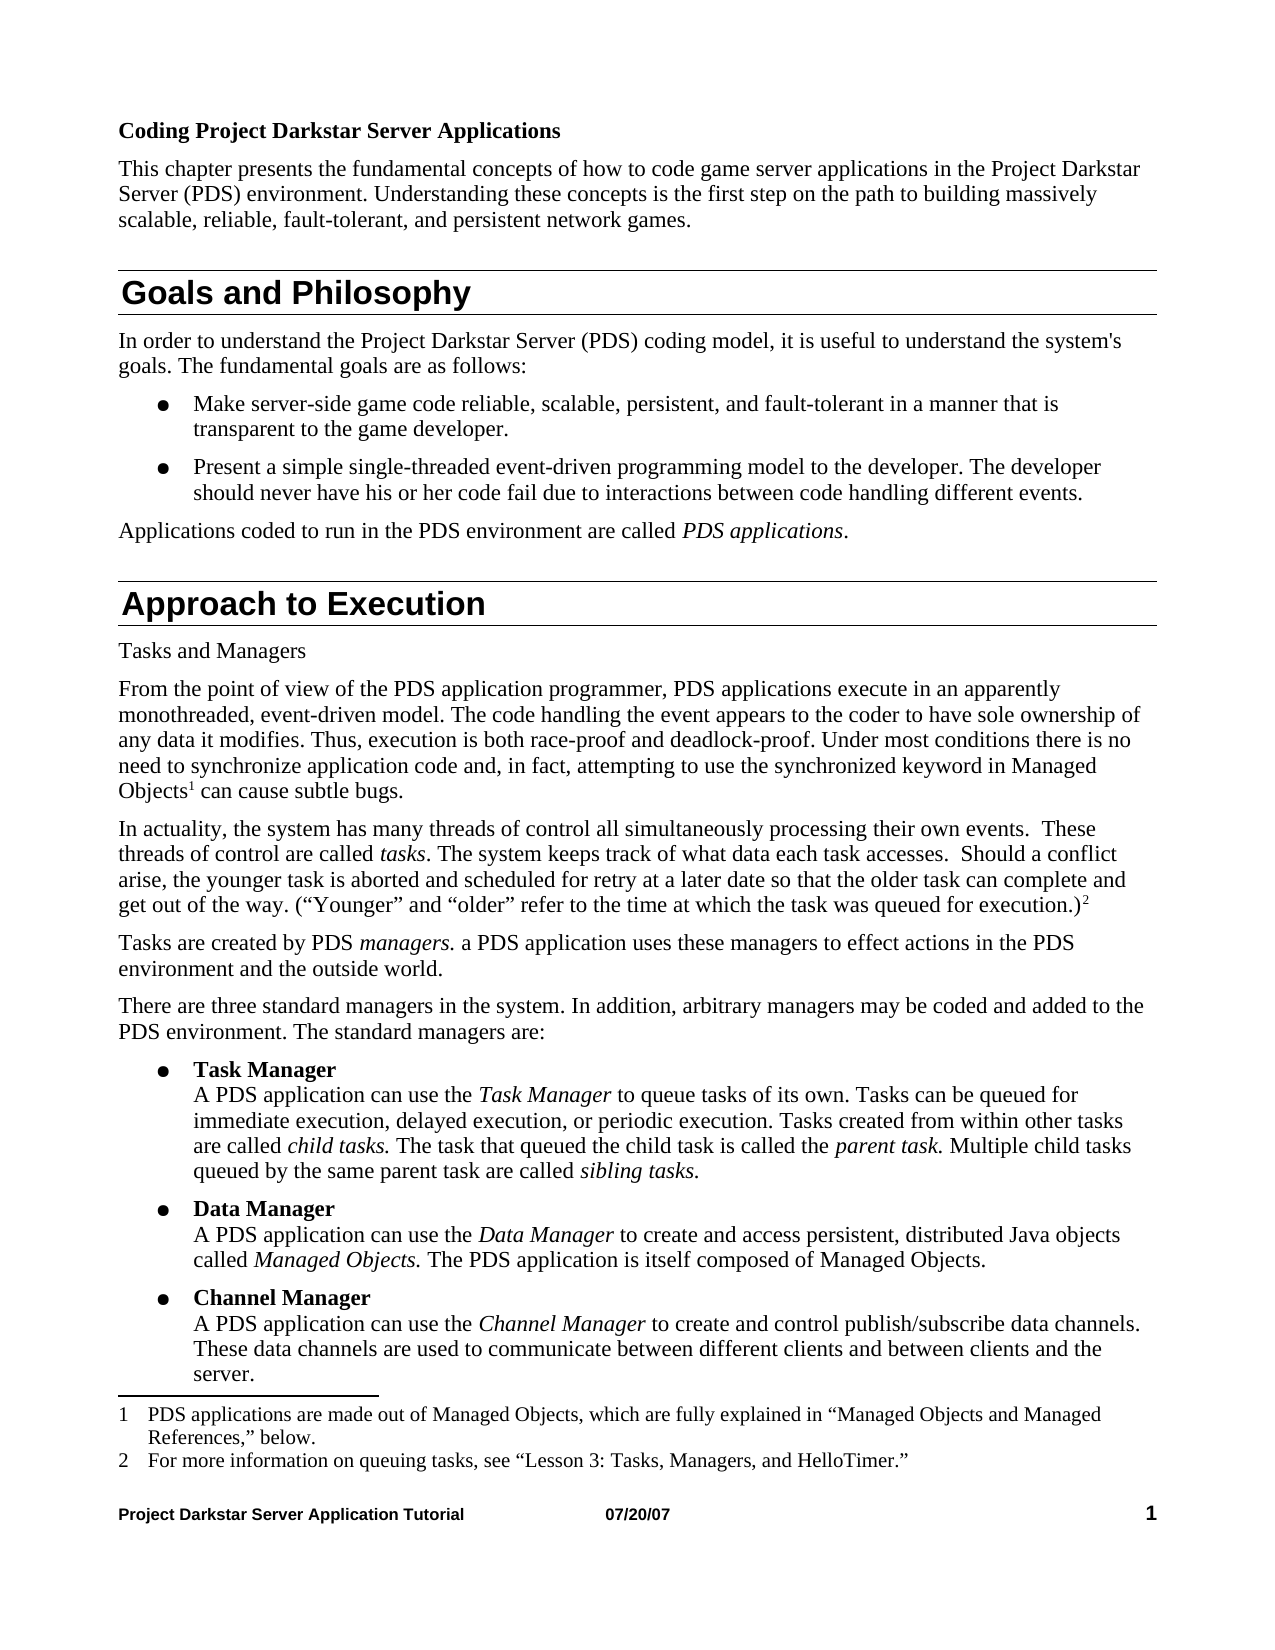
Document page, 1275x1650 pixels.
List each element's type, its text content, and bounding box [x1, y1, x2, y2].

list Channel Manager A PDS application can use the Channel Manager to create and control publish/subscribe data channels. These data channels are used to communicate between different clients and between clients and the server. [156, 1285, 1157, 1387]
text In actuality, the system has many threads of control all simultaneously processing their own events. These threads of control are called tasks. The system keeps track of what data each task accesses. Should a conflict arise, the younger task is aborted and scheduled for retry at a later date so that the older task can complete and get out of the way. (“Younger” and “older” refer to the time at which the task was queued for execution.) [118, 816, 1157, 918]
list Present a simple single-threaded event-driven programming model to the developer. The developer should never have his or her code fail due to interactions between code handling different events. [156, 454, 1157, 505]
list Data Manager A PDS application can use the Data Manager to create and access persistent, distributed Java objects called Managed Objects. The PDS application is itself composed of Managed Objects. [156, 1196, 1157, 1273]
list Task Manager A PDS application can use the Task Manager to queue tasks of its own. Tasks can be queued for immediate execution, delayed execution, or periodic execution. Tasks created from within other tasks are called child tasks. The task that queued the child task is called the parent task. Multiple child tasks queued by the same parent task are called sibling tasks. [156, 1057, 1157, 1184]
subtitle Approach to Execution [118, 582, 1157, 625]
text Applications coded to run in the PDS environment are called PDS applications. [118, 518, 1157, 543]
text Tasks are created by PDS managers. a PDS application uses these managers to effect actions in the PDS environment and the outside world. [118, 930, 1157, 981]
text PDS applications are made out of Managed Objects, which are fully explained in “Managed Objects and Managed References,” below. [118, 1402, 1157, 1449]
text In order to understand the Project Darkstar Server (PDS) coding model, it is useful to understand the system's goals. The fundamental goals are as follows: [118, 328, 1157, 378]
list Make server-side game code reliable, scalable, persistent, and fault-tolerant in a manner that is transparent to the game developer. [156, 391, 1157, 442]
text For more information on queuing tasks, see “Lesson 3: Tasks, Managers, and HelloTimer.” [118, 1449, 1157, 1472]
subtitle Goals and Philosophy [118, 271, 1157, 314]
text This chapter presents the fundamental concepts of how to code game server applications in the Project Darkstar Server (PDS) environment. Understanding these concepts is the first step on the path to building massively scalable, reliable, fault-tolerant, and persistent network games. [118, 156, 1157, 232]
text There are three standard managers in the system. In addition, arbitrary managers may be coded and added to the PDS environment. The standard managers are: [118, 993, 1157, 1044]
text From the point of view of the PDS application programmer, PDS applications execute in an apparently monothreaded, event-driven model. The code handling the event appears to the coder to have sole ownership of any data it modifies. Thus, execution is both race-proof and deadlock-proof. Under most conditions there is no need to synchronize application code and, in fact, attempting to use the synchronized keyword in Managed Objects can cause subtle bugs. [118, 676, 1157, 803]
